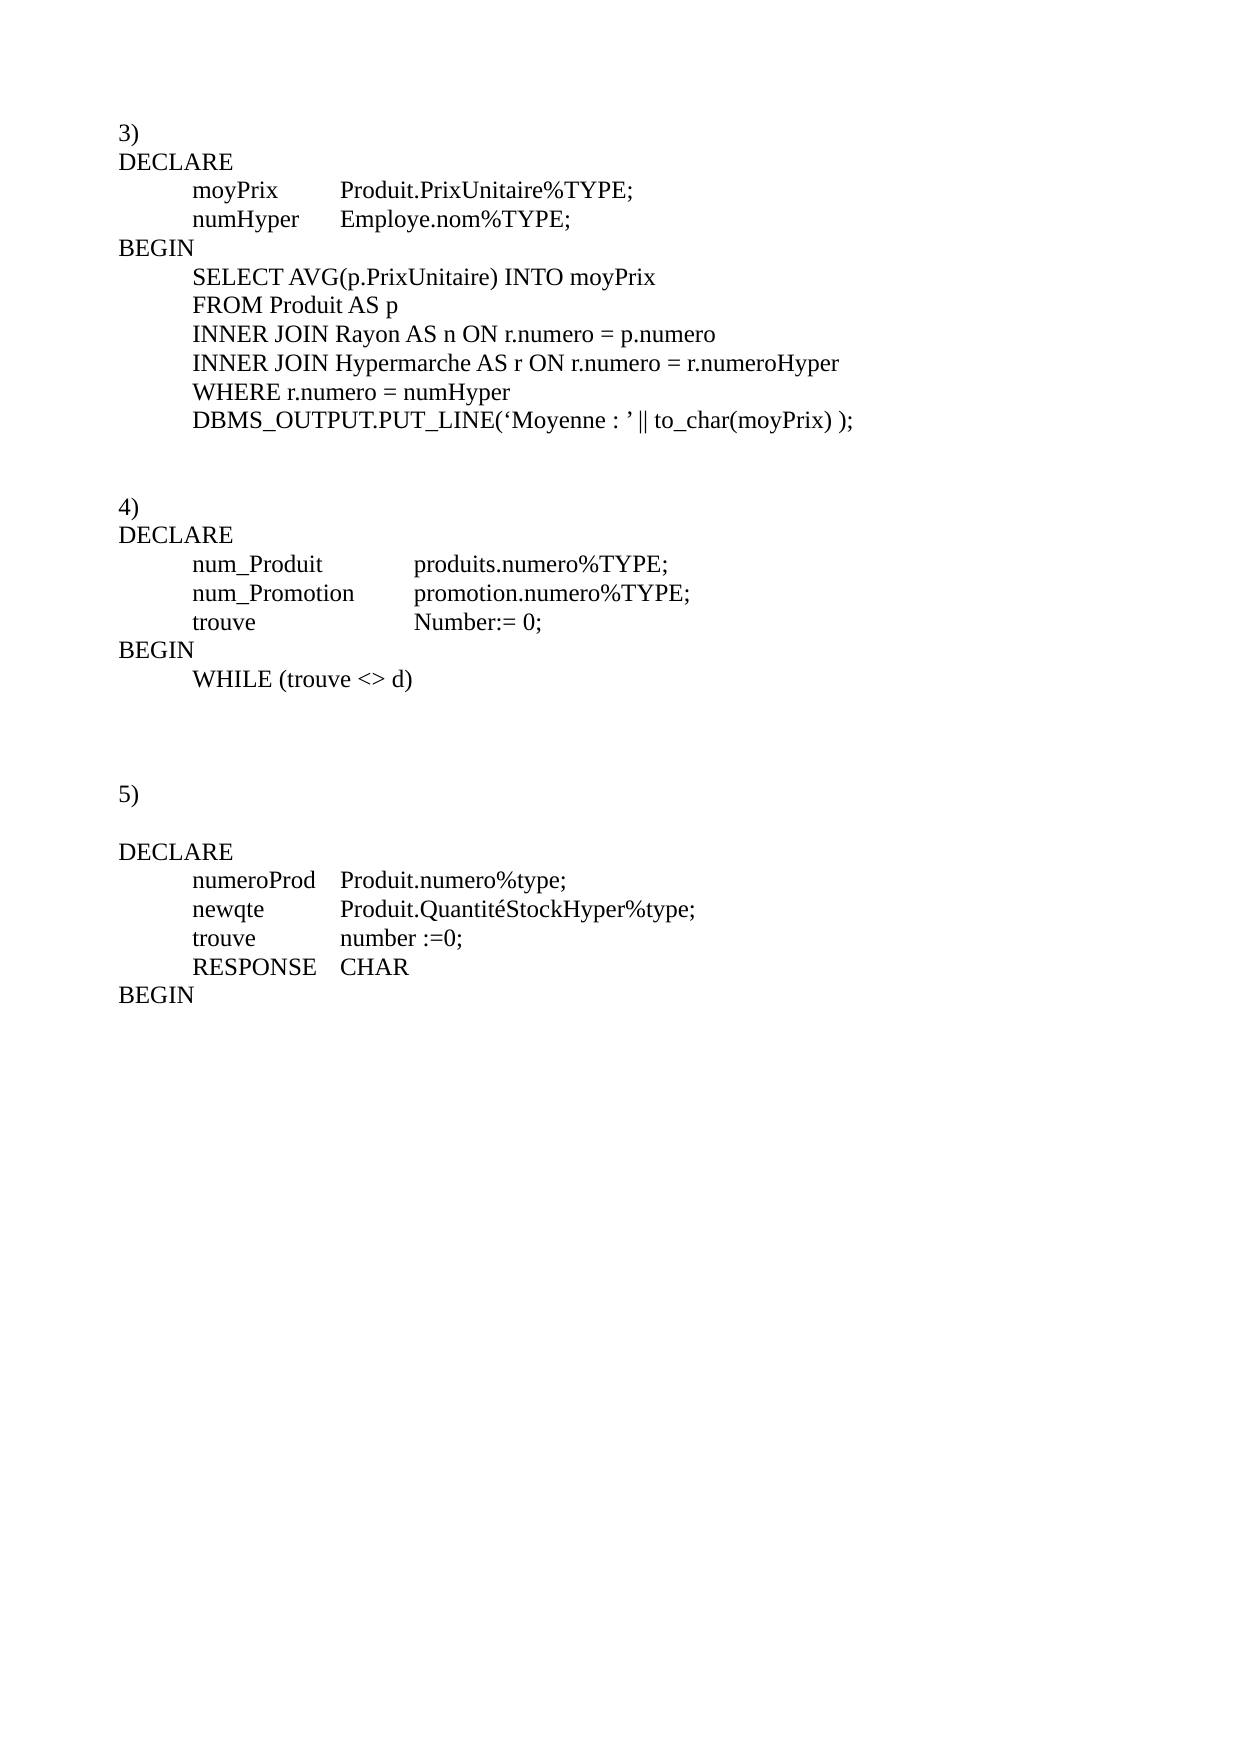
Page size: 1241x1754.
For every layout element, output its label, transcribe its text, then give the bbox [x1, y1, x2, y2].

text BEGIN [118, 233, 1122, 262]
text trouve Number:= 0; [118, 607, 1122, 636]
text numeroProd Produit.numero%type; [118, 866, 1122, 894]
text FROM Produit AS p [118, 291, 1122, 319]
text moyPrix Produit.PrixUnitaire%TYPE; [118, 176, 1122, 204]
text num_Produit produits.numero%TYPE; [118, 549, 1122, 578]
text trouve number :=0; [118, 923, 1122, 952]
text num_Promotion promotion.numero%TYPE; [118, 578, 1122, 607]
text WHILE (trouve <> d) [118, 664, 1122, 693]
text INNER JOIN Rayon AS n ON r.numero = p.numero [118, 319, 1122, 348]
text DECLARE [118, 837, 1122, 866]
text DECLARE [118, 147, 1122, 176]
text SELECT AVG(p.PrixUnitaire) INTO moyPrix [118, 262, 1122, 291]
text RESPONSE CHAR [118, 952, 1122, 981]
text newqte Produit.QuantitéStockHyper%type; [118, 894, 1122, 923]
text WHERE r.numero = numHyper [118, 377, 1122, 406]
text BEGIN [118, 981, 1122, 1009]
text BEGIN [118, 636, 1122, 664]
text DECLARE [118, 521, 1122, 549]
text DBMS_OUTPUT.PUT_LINE(‘Moyenne : ’ || to_char(moyPrix) ); [118, 406, 1122, 434]
text numHyper Employe.nom%TYPE; [118, 204, 1122, 233]
text INNER JOIN Hypermarche AS r ON r.numero = r.numeroHyper [118, 348, 1122, 377]
text 3) [118, 118, 1122, 147]
text 4) [118, 492, 1122, 521]
text 5) [118, 779, 1122, 808]
